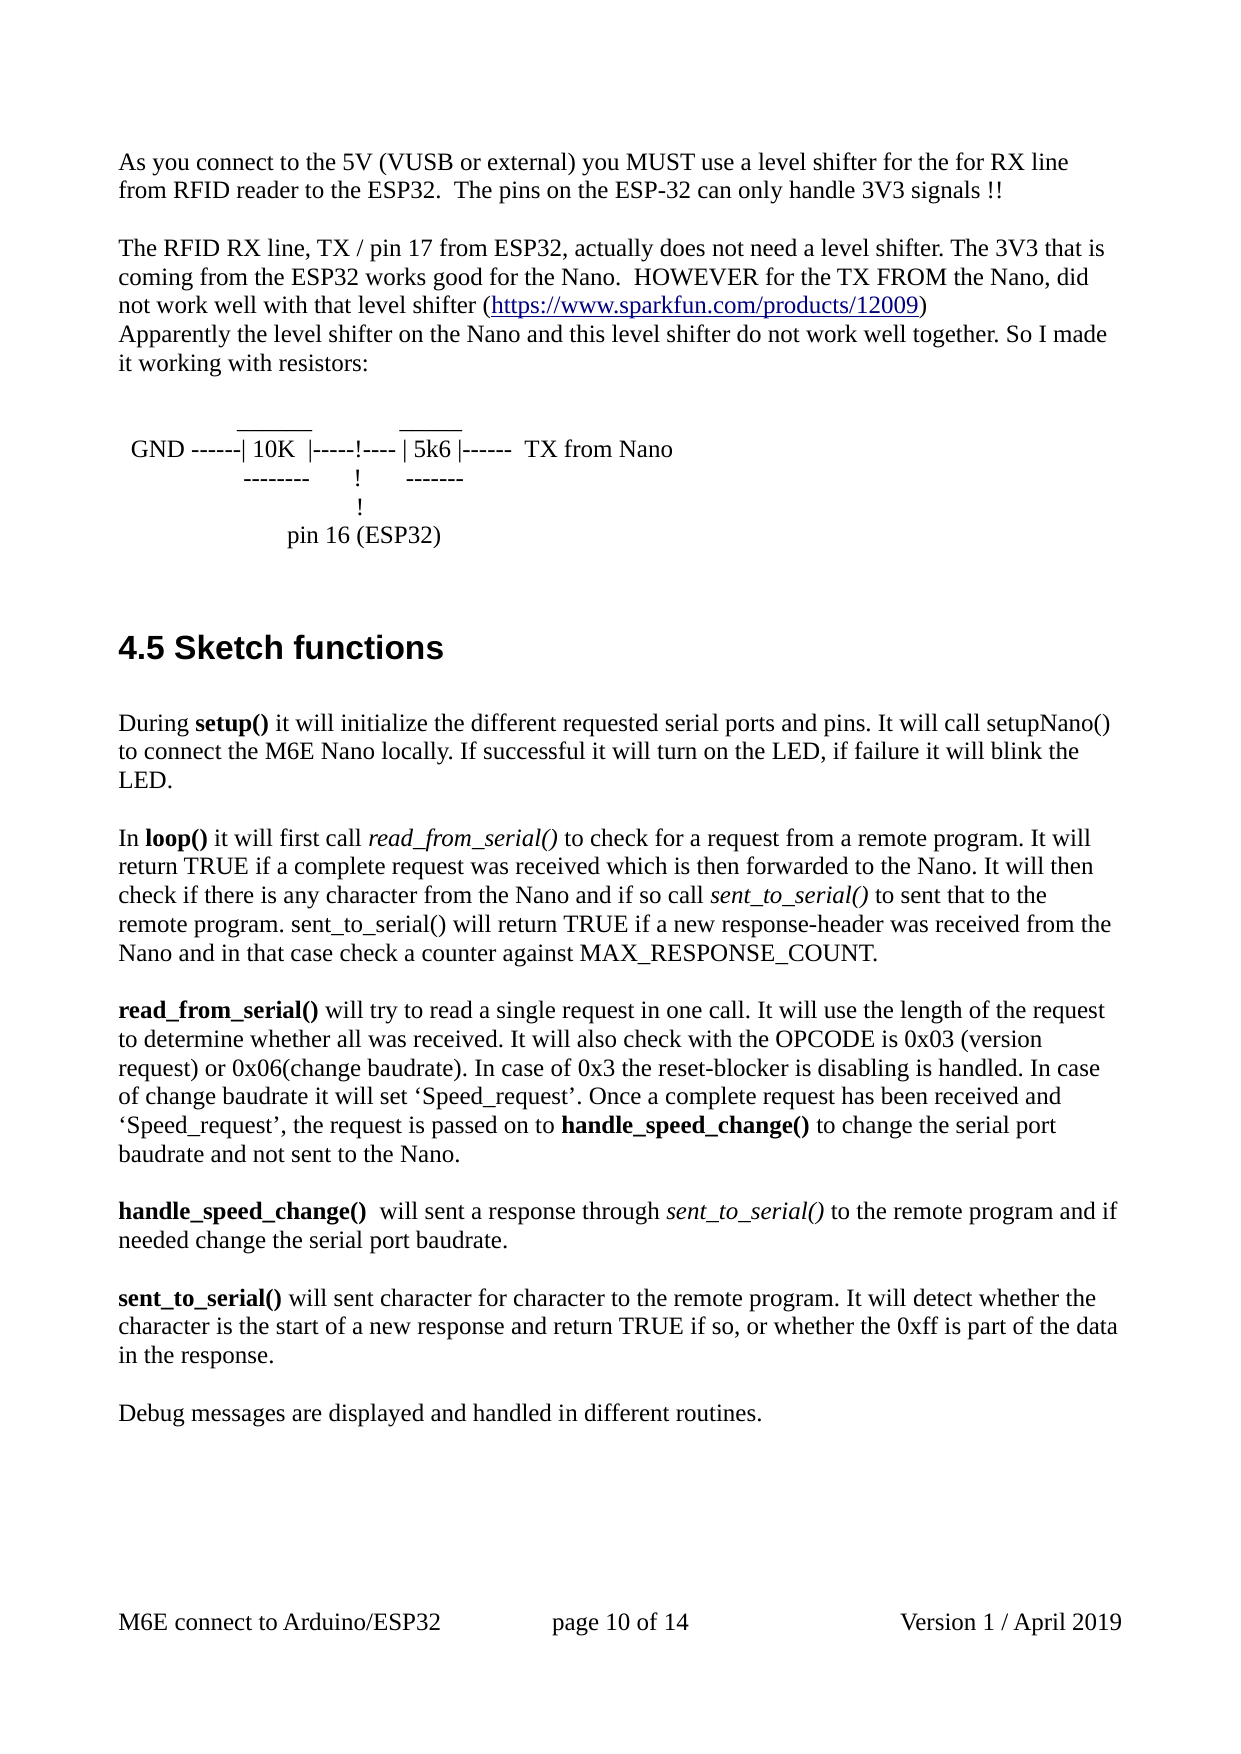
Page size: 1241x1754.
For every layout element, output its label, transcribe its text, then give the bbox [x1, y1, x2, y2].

text During setup() it will initialize the different requested serial ports and pins. It will call setupNano() to connect the M6E Nano locally. If successful it will turn on the LED, if failure it will blink the LED. [118, 708, 1122, 794]
subtitle 4.5 Sketch functions [118, 628, 1122, 666]
text GND ------| 10K |-----!---- | 5k6 |------ TX from Nano [118, 434, 1122, 463]
text -------- ! ------- [118, 463, 1122, 492]
text sent_to_serial() will sent character for character to the remote program. It will detect whether the character is the start of a new response and return TRUE if so, or whether the 0xff is part of the data in the response. [118, 1283, 1122, 1369]
text Apparently the level shifter on the Nano and this level shifter do not work well together. So I made it working with resistors: [118, 319, 1122, 377]
text handle_speed_change() will sent a response through sent_to_serial() to the remote program and if needed change the serial port baudrate. [118, 1196, 1122, 1254]
text In loop() it will first call read_from_serial() to check for a request from a remote program. It will return TRUE if a complete request was received which is then forwarded to the Nano. It will then check if there is any character from the Nano and if so call sent_to_serial() to sent that to the remote program. sent_to_serial() will return TRUE if a new response-header was received from the Nano and in that case check a counter against MAX_RESPONSE_COUNT. [118, 823, 1122, 966]
text Debug messages are displayed and handled in different routines. [118, 1398, 1122, 1426]
text ! [118, 492, 1122, 521]
text The RFID RX line, TX / pin 17 from ESP32, actually does not need a level shifter. The 3V3 that is coming from the ESP32 works good for the Nano. HOWEVER for the TX FROM the Nano, did not work well with that level shifter (https://www.sparkfun.com/products/12009) [118, 233, 1122, 319]
text ______ _____ [118, 406, 1122, 434]
text As you connect to the 5V (VUSB or external) you MUST use a level shifter for the for RX line from RFID reader to the ESP32. The pins on the ESP-32 can only handle 3V3 signals !! [118, 147, 1122, 204]
text pin 16 (ESP32) [118, 521, 1122, 549]
text read_from_serial() will try to read a single request in one call. It will use the length of the request to determine whether all was received. It will also check with the OPCODE is 0x03 (version request) or 0x06(change baudrate). In case of 0x3 the reset-blocker is disabling is handled. In case of change baudrate it will set ‘Speed_request’. Once a complete request has been received and ‘Speed_request’, the request is passed on to handle_speed_change() to change the serial port baudrate and not sent to the Nano. [118, 995, 1122, 1168]
